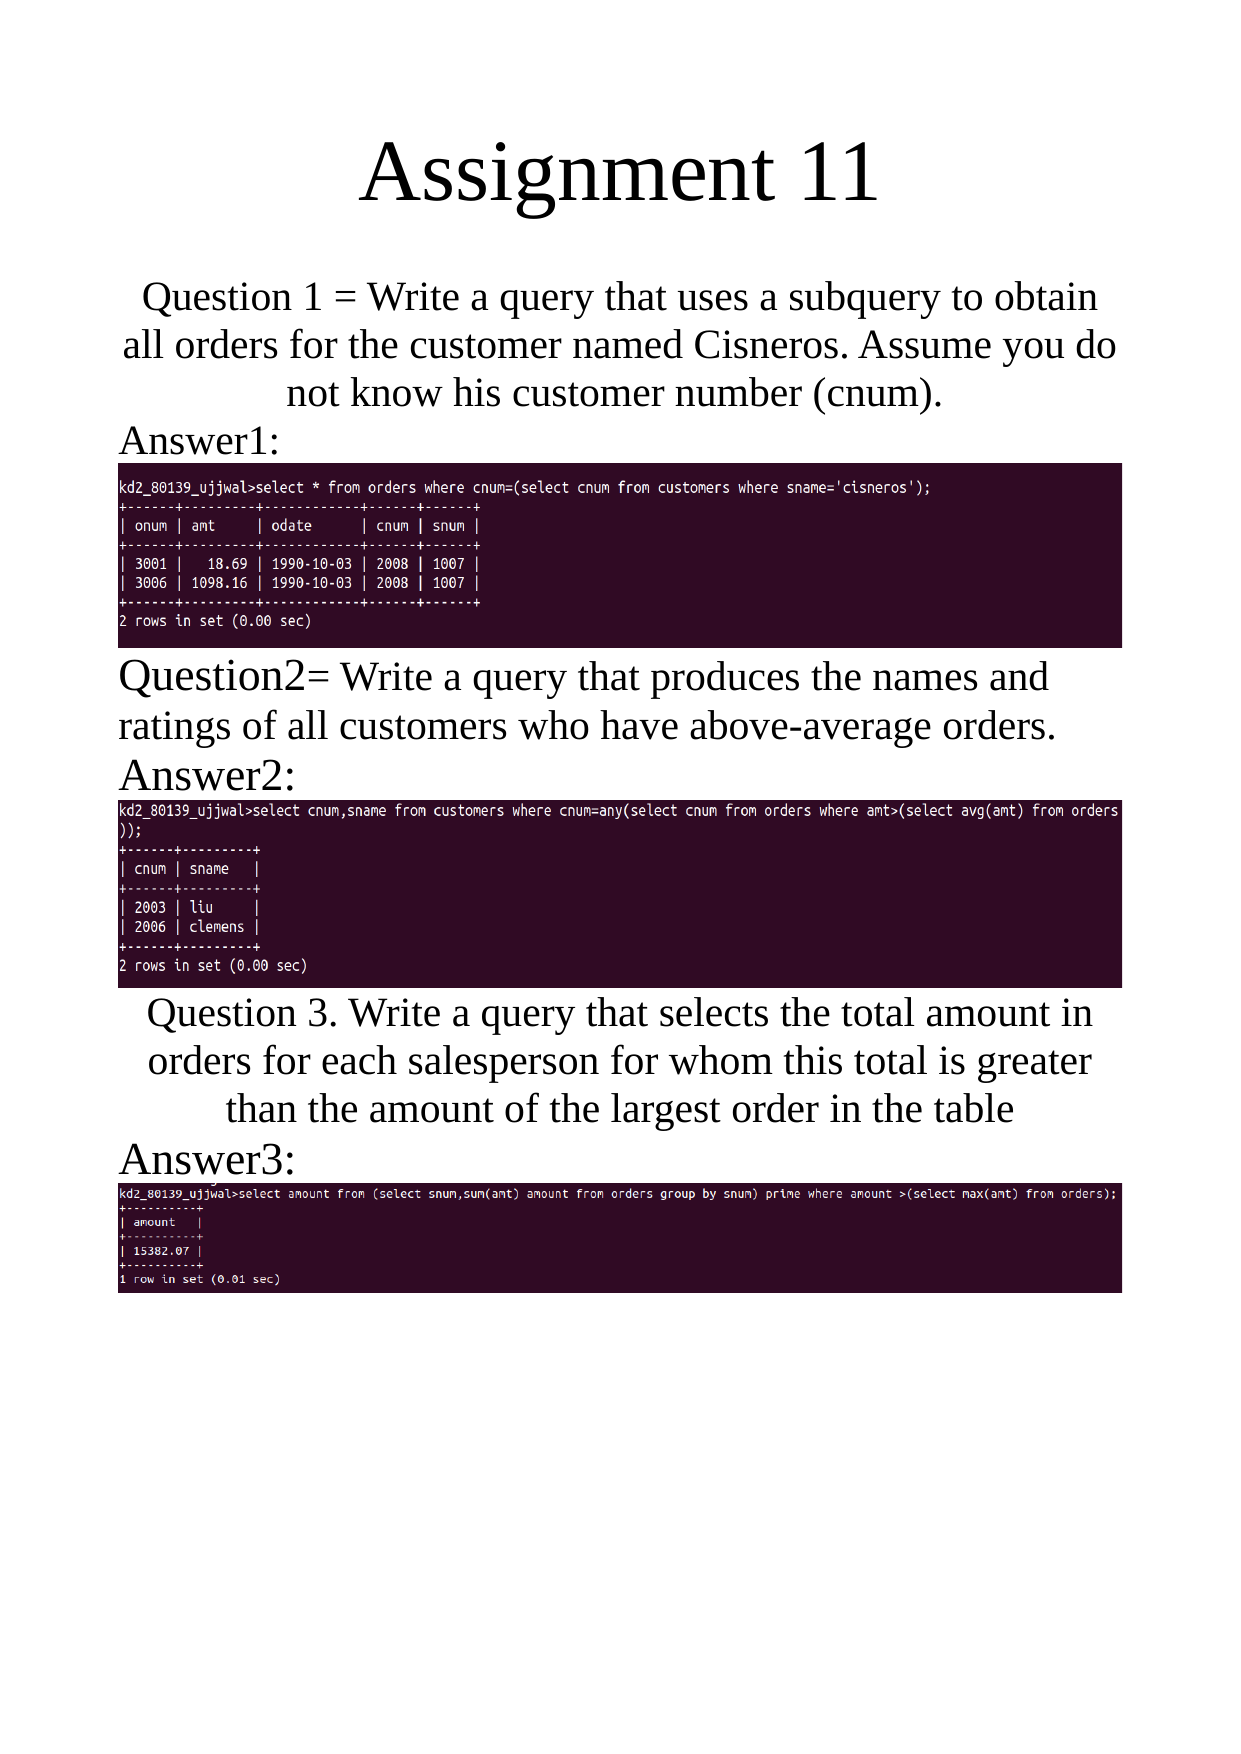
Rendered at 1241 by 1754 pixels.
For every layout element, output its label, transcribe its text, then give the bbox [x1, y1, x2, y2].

picture [118, 1183, 1123, 1293]
text Question 3. Write a query that selects the total amount in orders for each salesperson for whom this total is greater than the amount of the largest order in the table [118, 988, 1122, 1131]
text Question2= Write a query that produces the names and ratings of all customers who have above-average orders. [118, 648, 1122, 748]
text Answer3: [118, 1131, 1122, 1183]
picture [118, 800, 1123, 988]
text Answer1: [118, 415, 1122, 463]
picture [118, 463, 1123, 648]
text Assignment 11 [118, 118, 1122, 219]
text Question 1 = Write a query that uses a subquery to obtain all orders for the customer named Cisneros. Assume you do not know his customer number (cnum). [118, 271, 1122, 415]
text Answer2: [118, 748, 1122, 800]
